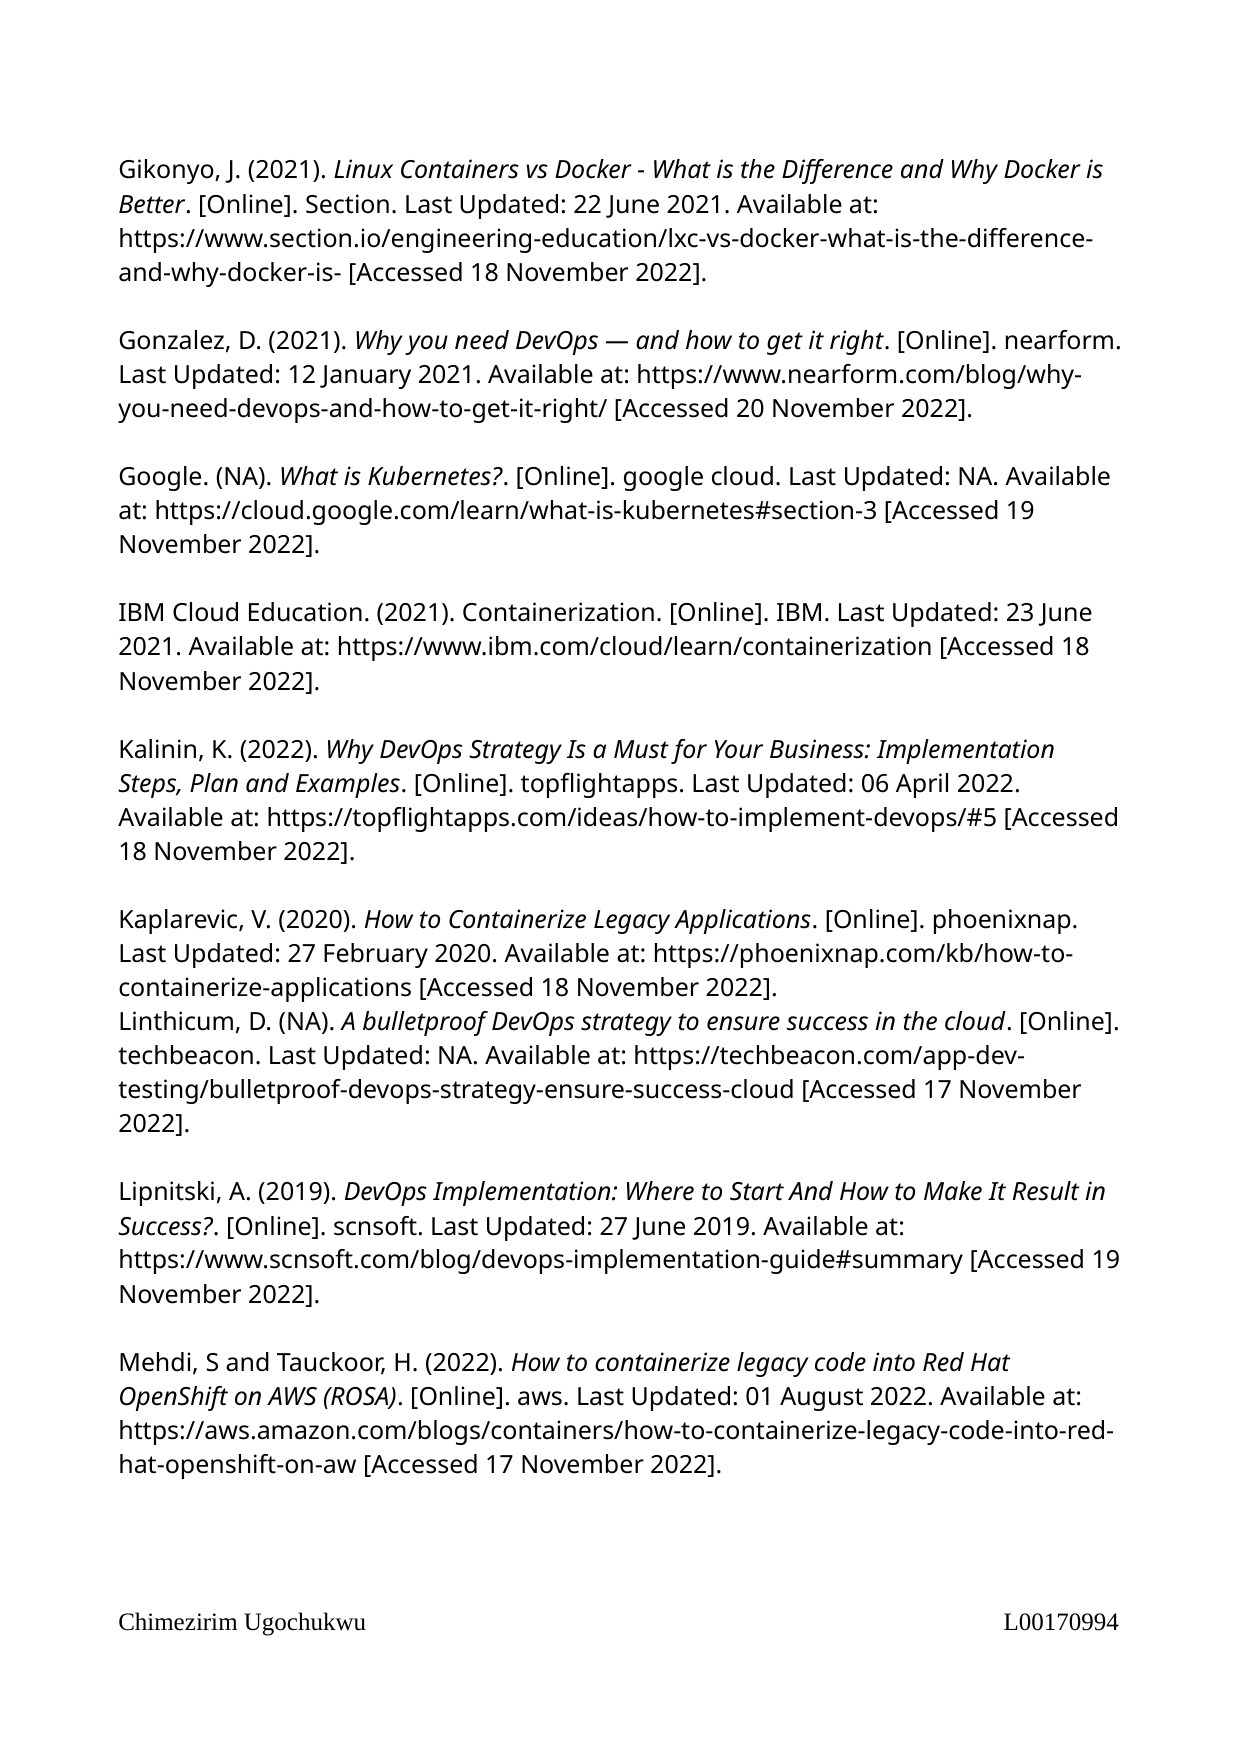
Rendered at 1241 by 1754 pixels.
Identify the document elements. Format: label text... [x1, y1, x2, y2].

text Google. (NA). What is Kubernetes?. [Online]. google cloud. Last Updated: NA. Available at: https://cloud.google.com/learn/what-is-kubernetes#section-3 [Accessed 19 November 2022]. [118, 459, 1122, 561]
text Mehdi, S and Tauckoor, H. (2022). How to containerize legacy code into Red Hat OpenShift on AWS (ROSA). [Online]. aws. Last Updated: 01 August 2022. Available at: https://aws.amazon.com/blogs/containers/how-to-containerize-legacy-code-into-red-hat-openshift-on-aw [Accessed 17 November 2022]. [118, 1344, 1122, 1481]
text IBM Cloud Education. (2021). Containerization. [Online]. IBM. Last Updated: 23 June 2021. Available at: https://www.ibm.com/cloud/learn/containerization [Accessed 18 November 2022]. [118, 595, 1122, 697]
text Kaplarevic, V. (2020). How to Containerize Legacy Applications. [Online]. phoenixnap. Last Updated: 27 February 2020. Available at: https://phoenixnap.com/kb/how-to-containerize-applications [Accessed 18 November 2022]. [118, 902, 1122, 1004]
text Kalinin, K. (2022). Why DevOps Strategy Is a Must for Your Business: Implementation Steps, Plan and Examples. [Online]. topflightapps. Last Updated: 06 April 2022. Available at: https://topflightapps.com/ideas/how-to-implement-devops/#5 [Accessed 18 November 2022]. [118, 731, 1122, 867]
text Lipnitski, A. (2019). DevOps Implementation: Where to Start And How to Make It Result in Success?. [Online]. scnsoft. Last Updated: 27 June 2019. Available at: https://www.scnsoft.com/blog/devops-implementation-guide#summary [Accessed 19 November 2022]. [118, 1174, 1122, 1310]
text Gonzalez, D. (2021). Why you need DevOps — and how to get it right. [Online]. nearform. Last Updated: 12 January 2021. Available at: https://www.nearform.com/blog/why-you-need-devops-and-how-to-get-it-right/ [Accessed 20 November 2022]. [118, 322, 1122, 459]
text Linthicum, D. (NA). A bulletproof DevOps strategy to ensure success in the cloud. [Online]. techbeacon. Last Updated: NA. Available at: https://techbeacon.com/app-dev-testing/bulletproof-devops-strategy-ensure-success-cloud [Accessed 17 November 2022]. [118, 1004, 1122, 1140]
text Gikonyo, J. (2021). Linux Containers vs Docker - What is the Difference and Why Docker is Better. [Online]. Section. Last Updated: 22 June 2021. Available at: https://www.section.io/engineering-education/lxc-vs-docker-what-is-the-difference-and-why-docker-is- [Accessed 18 November 2022]. [118, 152, 1122, 288]
